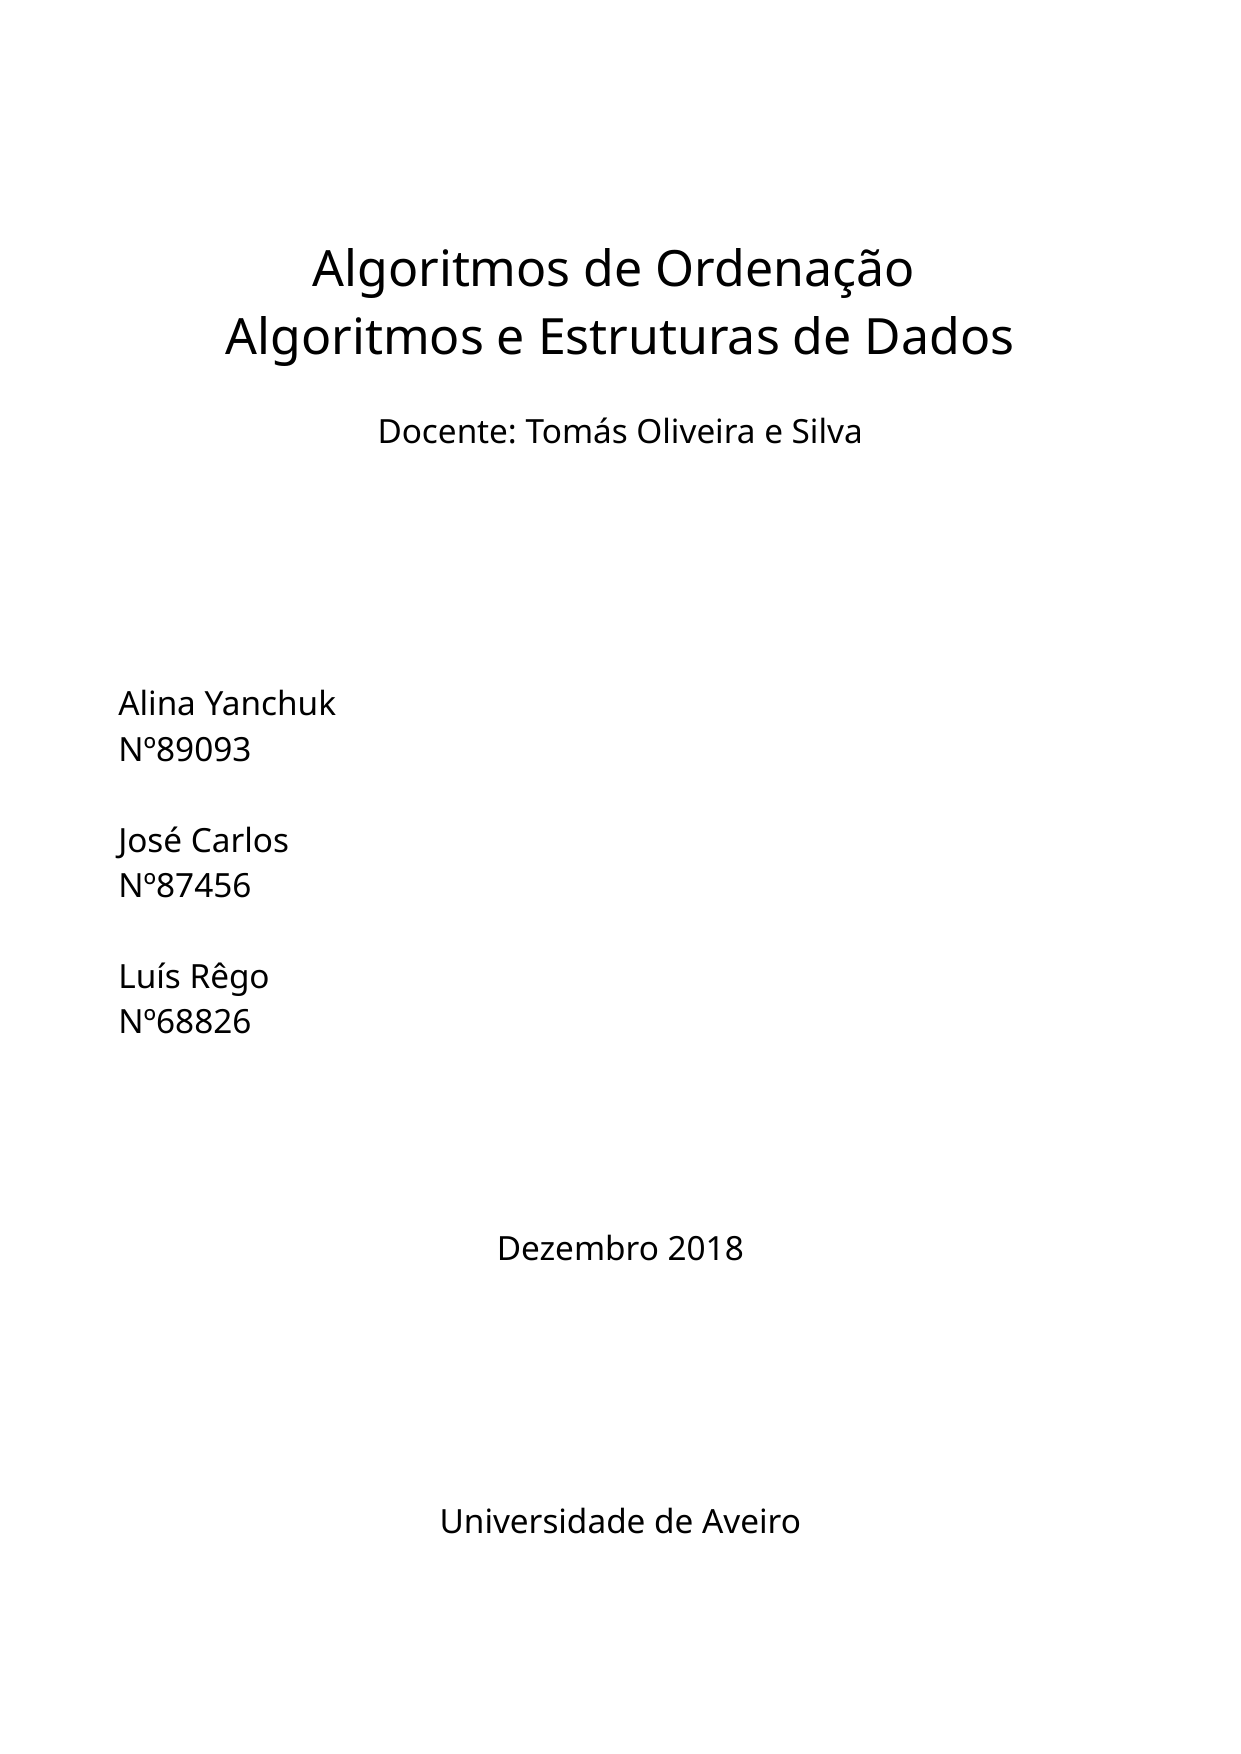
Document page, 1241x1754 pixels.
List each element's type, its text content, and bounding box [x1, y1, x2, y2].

text Luís Rêgo [118, 953, 1122, 998]
text Docente: Tomás Oliveira e Silva [118, 408, 1122, 453]
text Algoritmos e Estruturas de Dados [118, 301, 1122, 369]
text Alina Yanchuk [118, 680, 1122, 726]
text Universidade de Aveiro [118, 1498, 1122, 1543]
text Algoritmos de Ordenação [118, 233, 1122, 301]
text Dezembro 2018 [118, 1225, 1122, 1271]
text Nº68826 [118, 998, 1122, 1043]
text José Carlos [118, 816, 1122, 862]
text Nº87456 [118, 862, 1122, 907]
text Nº89093 [118, 726, 1122, 771]
